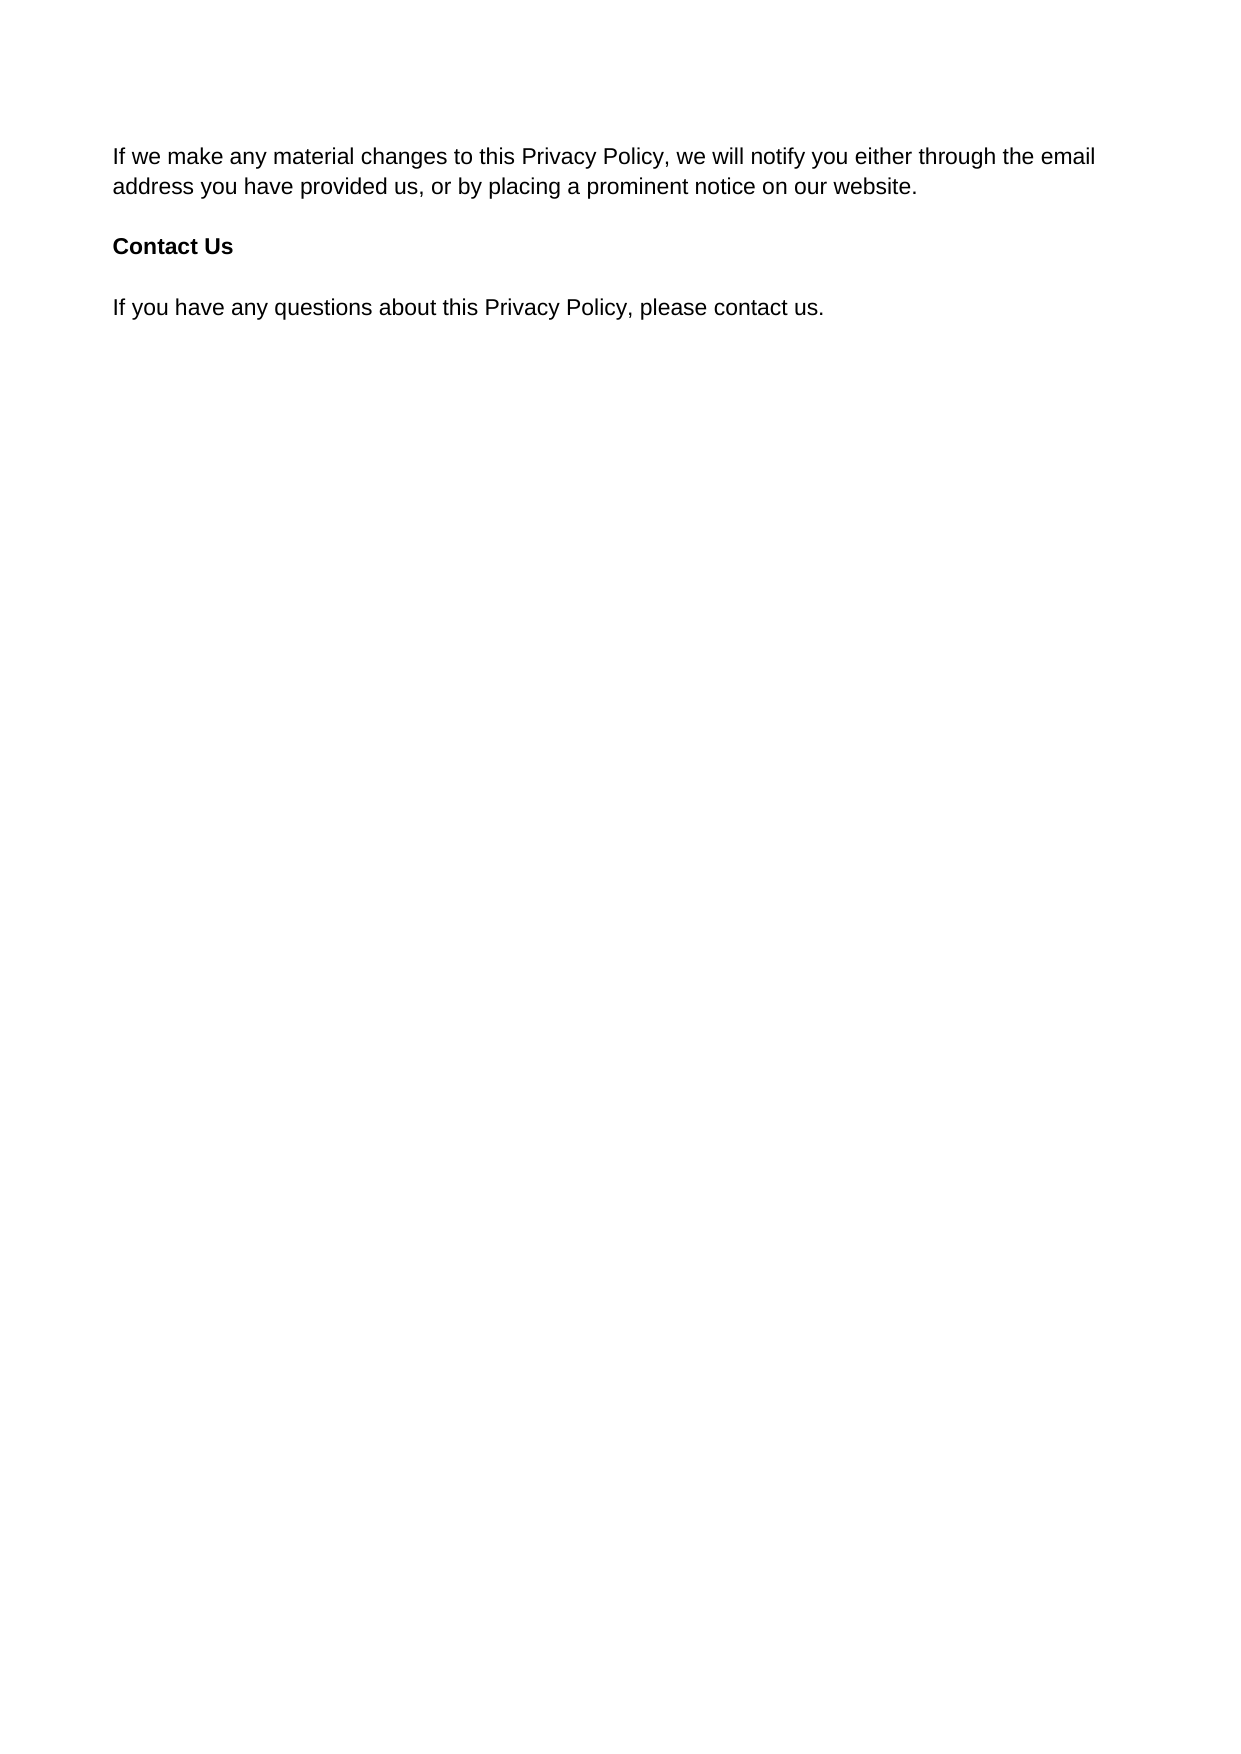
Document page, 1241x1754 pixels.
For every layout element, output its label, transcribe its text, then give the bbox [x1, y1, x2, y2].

text If we make any material changes to this Privacy Policy, we will notify you either through the email address you have provided us, or by placing a prominent notice on our website. [112, 143, 1128, 199]
text If you have any questions about this Privacy Policy, please contact us. [112, 294, 1128, 320]
text Contact Us [112, 233, 1128, 260]
